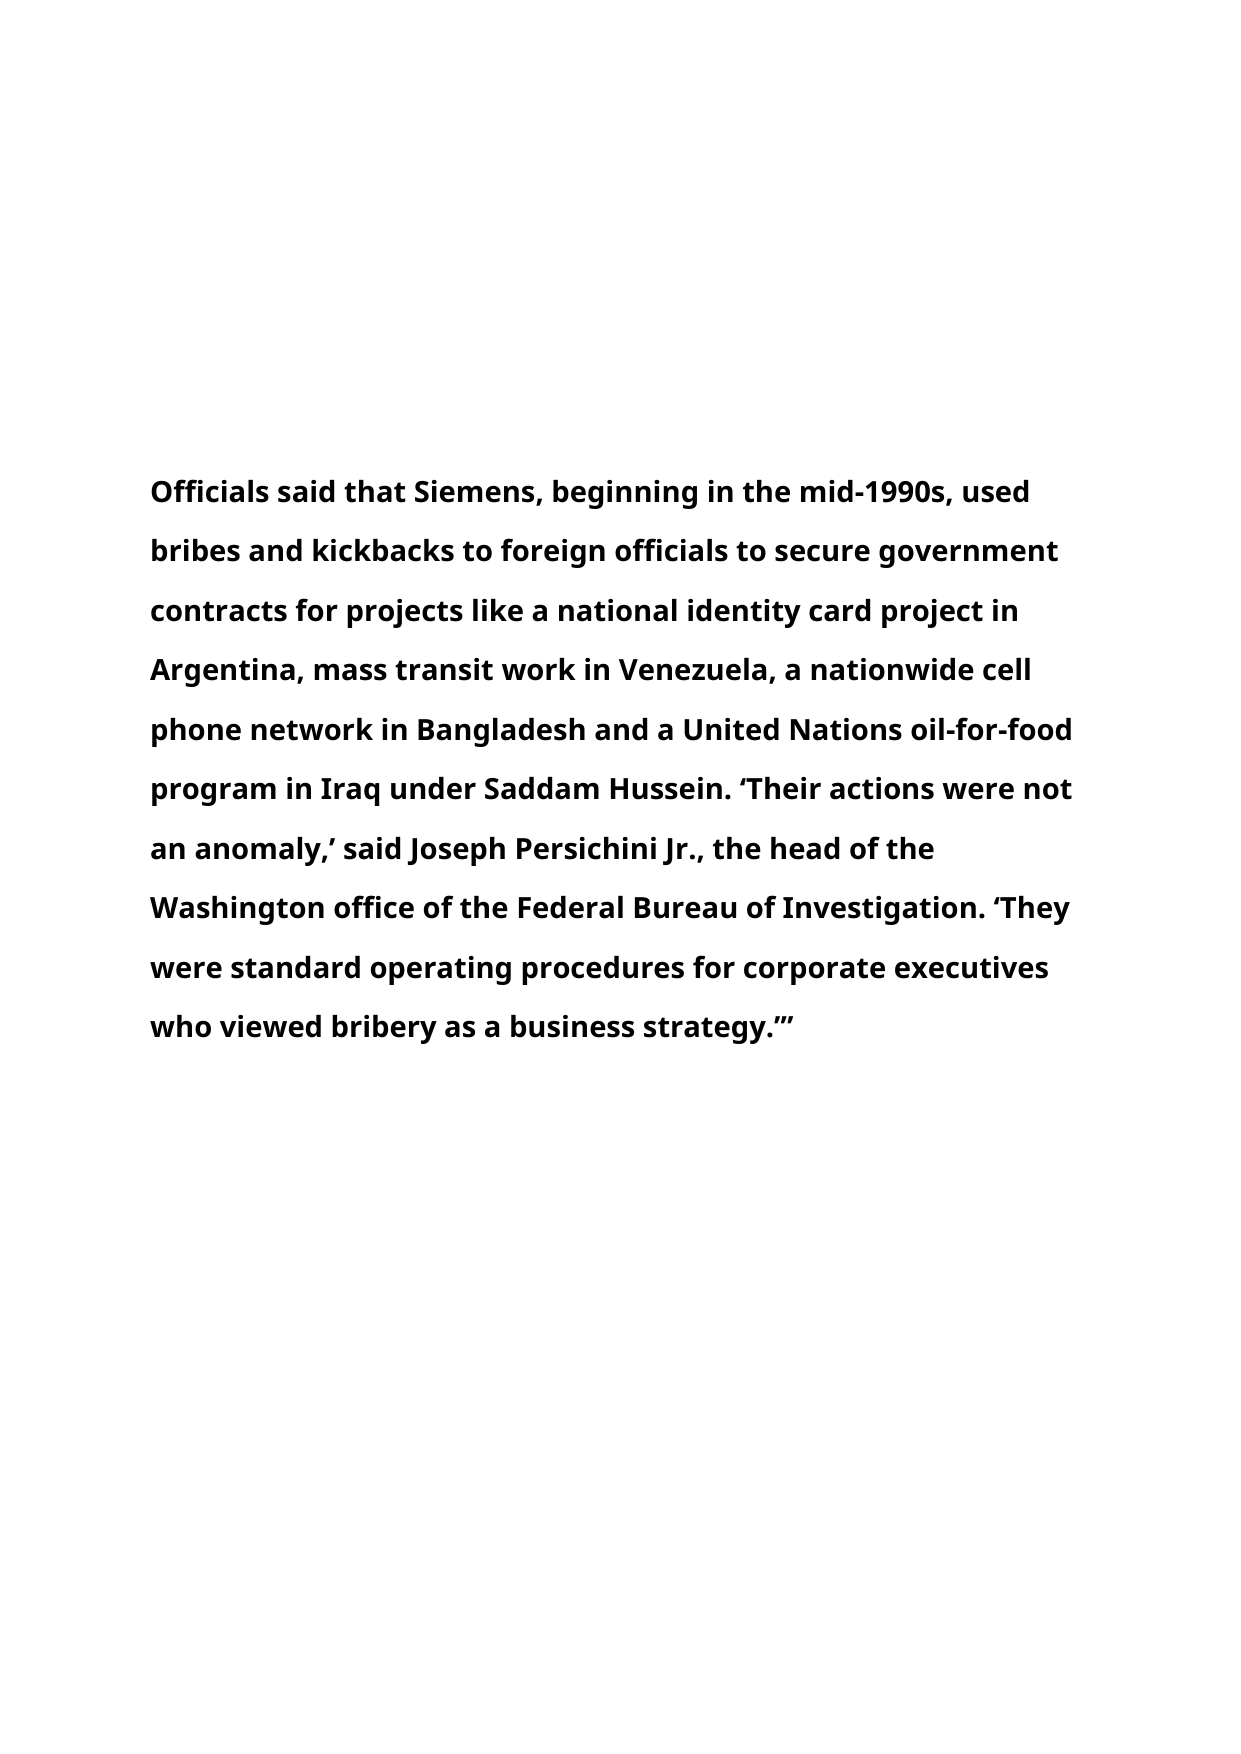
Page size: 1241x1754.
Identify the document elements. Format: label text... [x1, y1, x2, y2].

text Officials said that Siemens, beginning in the mid-1990s, used bribes and kickbacks to foreign officials to secure government contracts for projects like a national identity card project in Argentina, mass transit work in Venezuela, a nationwide cell phone network in Bangladesh and a United Nations oil-for-food program in Iraq under Saddam Hussein. ‘Their actions were not an anomaly,’ said Joseph Persichini Jr., the head of the Washington office of the Federal Bureau of Investigation. ‘They were standard operating procedures for corporate executives who viewed bribery as a business strategy.’” [150, 471, 1090, 1046]
